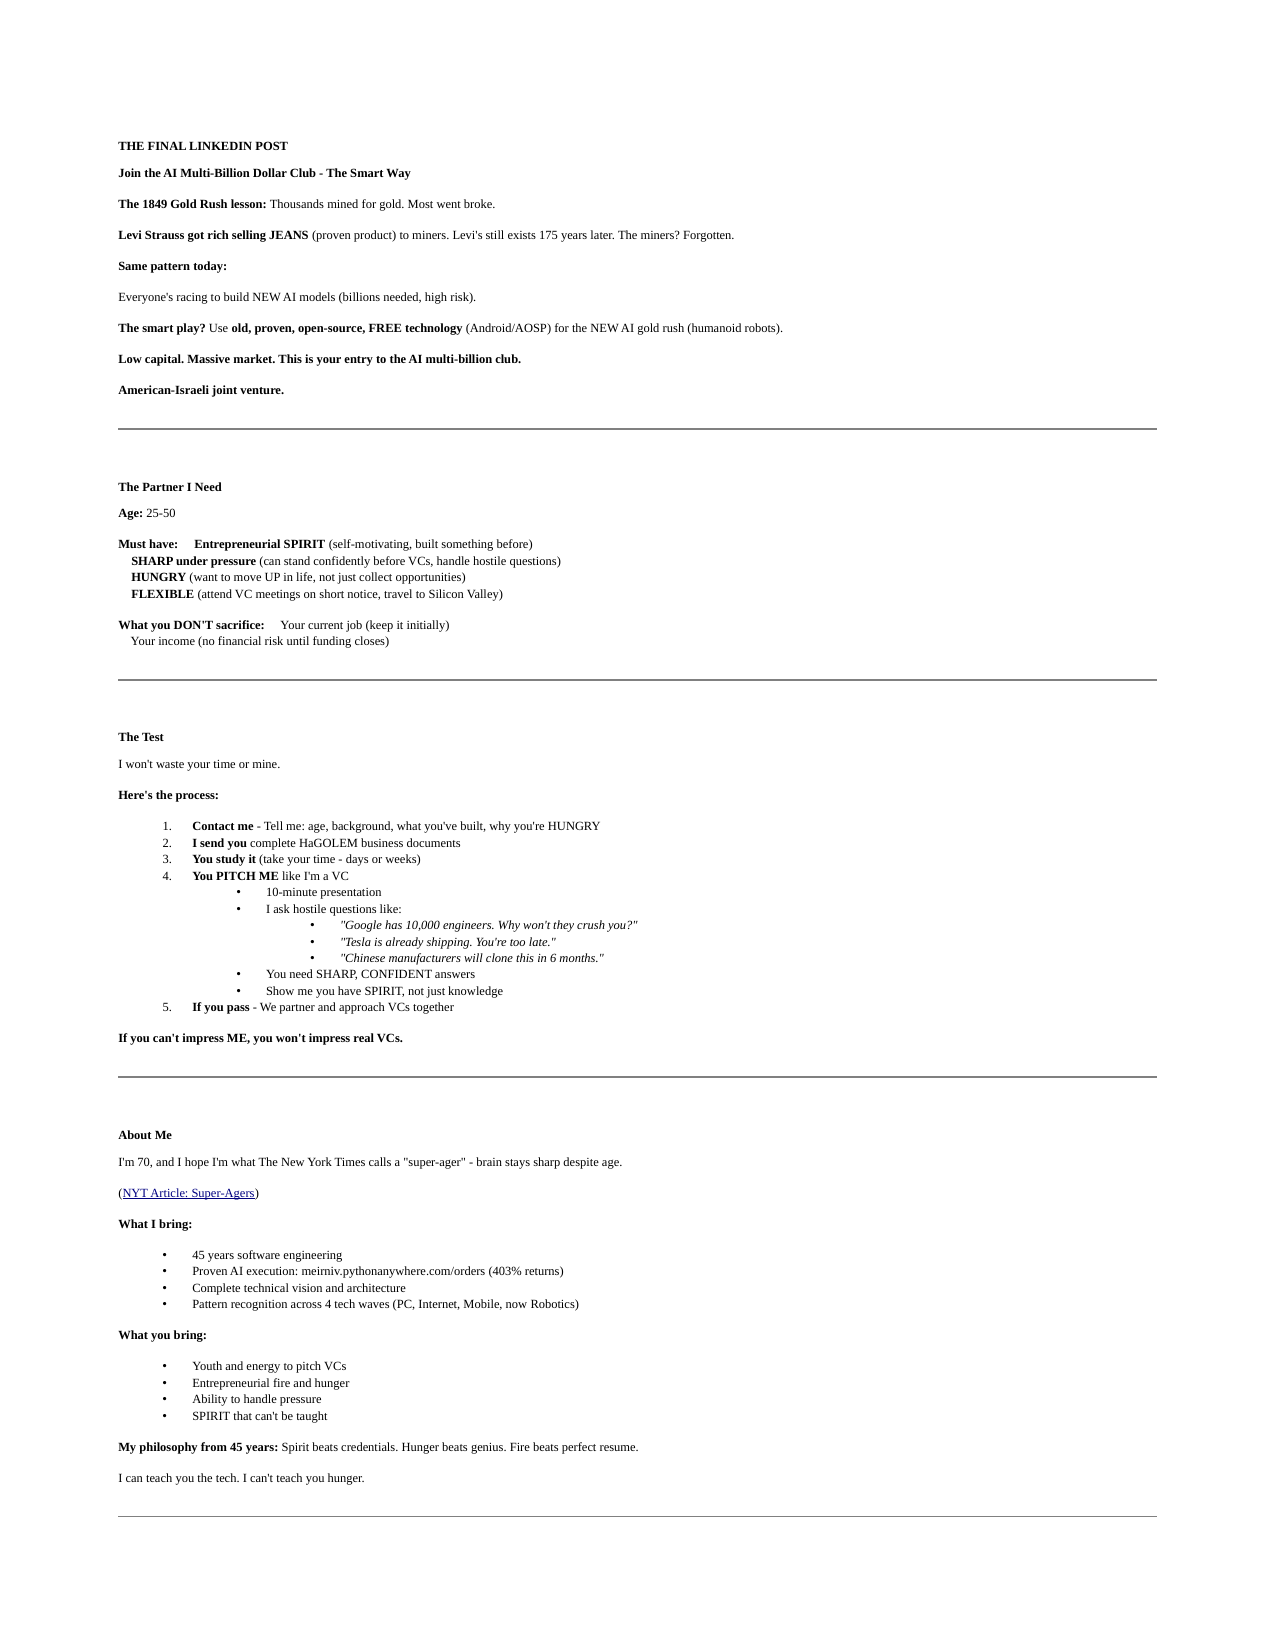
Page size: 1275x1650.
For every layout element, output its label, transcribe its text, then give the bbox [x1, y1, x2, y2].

list SPIRIT that can't be taught [162, 1408, 1157, 1423]
list Contact me - Tell me: age, background, what you've built, why you're HUNGRY [162, 819, 1157, 833]
text Age: 25-50 [118, 506, 1157, 521]
text Low capital. Massive market. This is your entry to the AI multi-billion club. [118, 352, 1157, 366]
list You PITCH ME like I'm a VC [162, 868, 1157, 883]
text I'm 70, and I hope I'm what The New York Times calls a "super-ager" - brain stays sharp despite age. [118, 1154, 1157, 1169]
list 45 years software engineering [162, 1247, 1157, 1262]
list I send you complete HaGOLEM business documents [162, 836, 1157, 850]
text (NYT Article: Super-Agers) [118, 1185, 1157, 1200]
text I won't waste your time or mine. [118, 757, 1157, 771]
subtitle About Me [118, 1127, 1157, 1142]
list Proven AI execution: meirniv.pythonanywhere.com/orders (403% returns) [162, 1264, 1157, 1278]
text Same pattern today: [118, 259, 1157, 273]
list Ability to handle pressure [162, 1392, 1157, 1406]
list "Google has 10,000 engineers. Why won't they crush you?" [310, 918, 1157, 932]
list Complete technical vision and architecture [162, 1280, 1157, 1295]
subtitle THE FINAL LINKEDIN POST [118, 139, 1157, 153]
list 10-minute presentation [236, 885, 1157, 899]
list "Tesla is already shipping. You're too late." [310, 934, 1157, 949]
text I can teach you the tech. I can't teach you hunger. [118, 1470, 1157, 1485]
text Must have: ✅ Entrepreneurial SPIRIT (self-motivating, built something before) ✅ SHARP under pressure (can stand confidently before VCs, handle hostile questions) ✅ HUNGRY (want to move UP in life, not just collect opportunities) ✅ FLEXIBLE (attend VC meetings on short notice, travel to Silicon Valley) [118, 537, 1157, 601]
subtitle The Test [118, 730, 1157, 744]
list You need SHARP, CONFIDENT answers [236, 967, 1157, 982]
list "Chinese manufacturers will clone this in 6 months." [310, 951, 1157, 965]
text Here's the process: [118, 788, 1157, 802]
list I ask hostile questions like: [236, 901, 1157, 916]
list Show me you have SPIRIT, not just knowledge [236, 984, 1157, 998]
text What you DON'T sacrifice: ❌ Your current job (keep it initially) ❌ Your income (no financial risk until funding closes) [118, 618, 1157, 648]
list Youth and energy to pitch VCs [162, 1359, 1157, 1373]
list If you pass - We partner and approach VCs together [162, 1000, 1157, 1014]
text What I bring: [118, 1216, 1157, 1231]
list Entrepreneurial fire and hunger [162, 1375, 1157, 1390]
list You study it (take your time - days or weeks) [162, 852, 1157, 866]
text Levi Strauss got rich selling JEANS (proven product) to miners. Levi's still exists 175 years later. The miners? Forgotten. [118, 228, 1157, 242]
text Join the AI Multi-Billion Dollar Club - The Smart Way [118, 166, 1157, 180]
text My philosophy from 45 years: Spirit beats credentials. Hunger beats genius. Fire beats perfect resume. [118, 1439, 1157, 1454]
text Everyone's racing to build NEW AI models (billions needed, high risk). [118, 290, 1157, 304]
text The smart play? Use old, proven, open-source, FREE technology (Android/AOSP) for the NEW AI gold rush (humanoid robots). [118, 321, 1157, 335]
text American-Israeli joint venture. [118, 383, 1157, 397]
subtitle The Partner I Need [118, 479, 1157, 494]
text What you bring: [118, 1328, 1157, 1342]
list Pattern recognition across 4 tech waves (PC, Internet, Mobile, now Robotics) [162, 1297, 1157, 1311]
text The 1849 Gold Rush lesson: Thousands mined for gold. Most went broke. [118, 197, 1157, 211]
text If you can't impress ME, you won't impress real VCs. [118, 1031, 1157, 1046]
